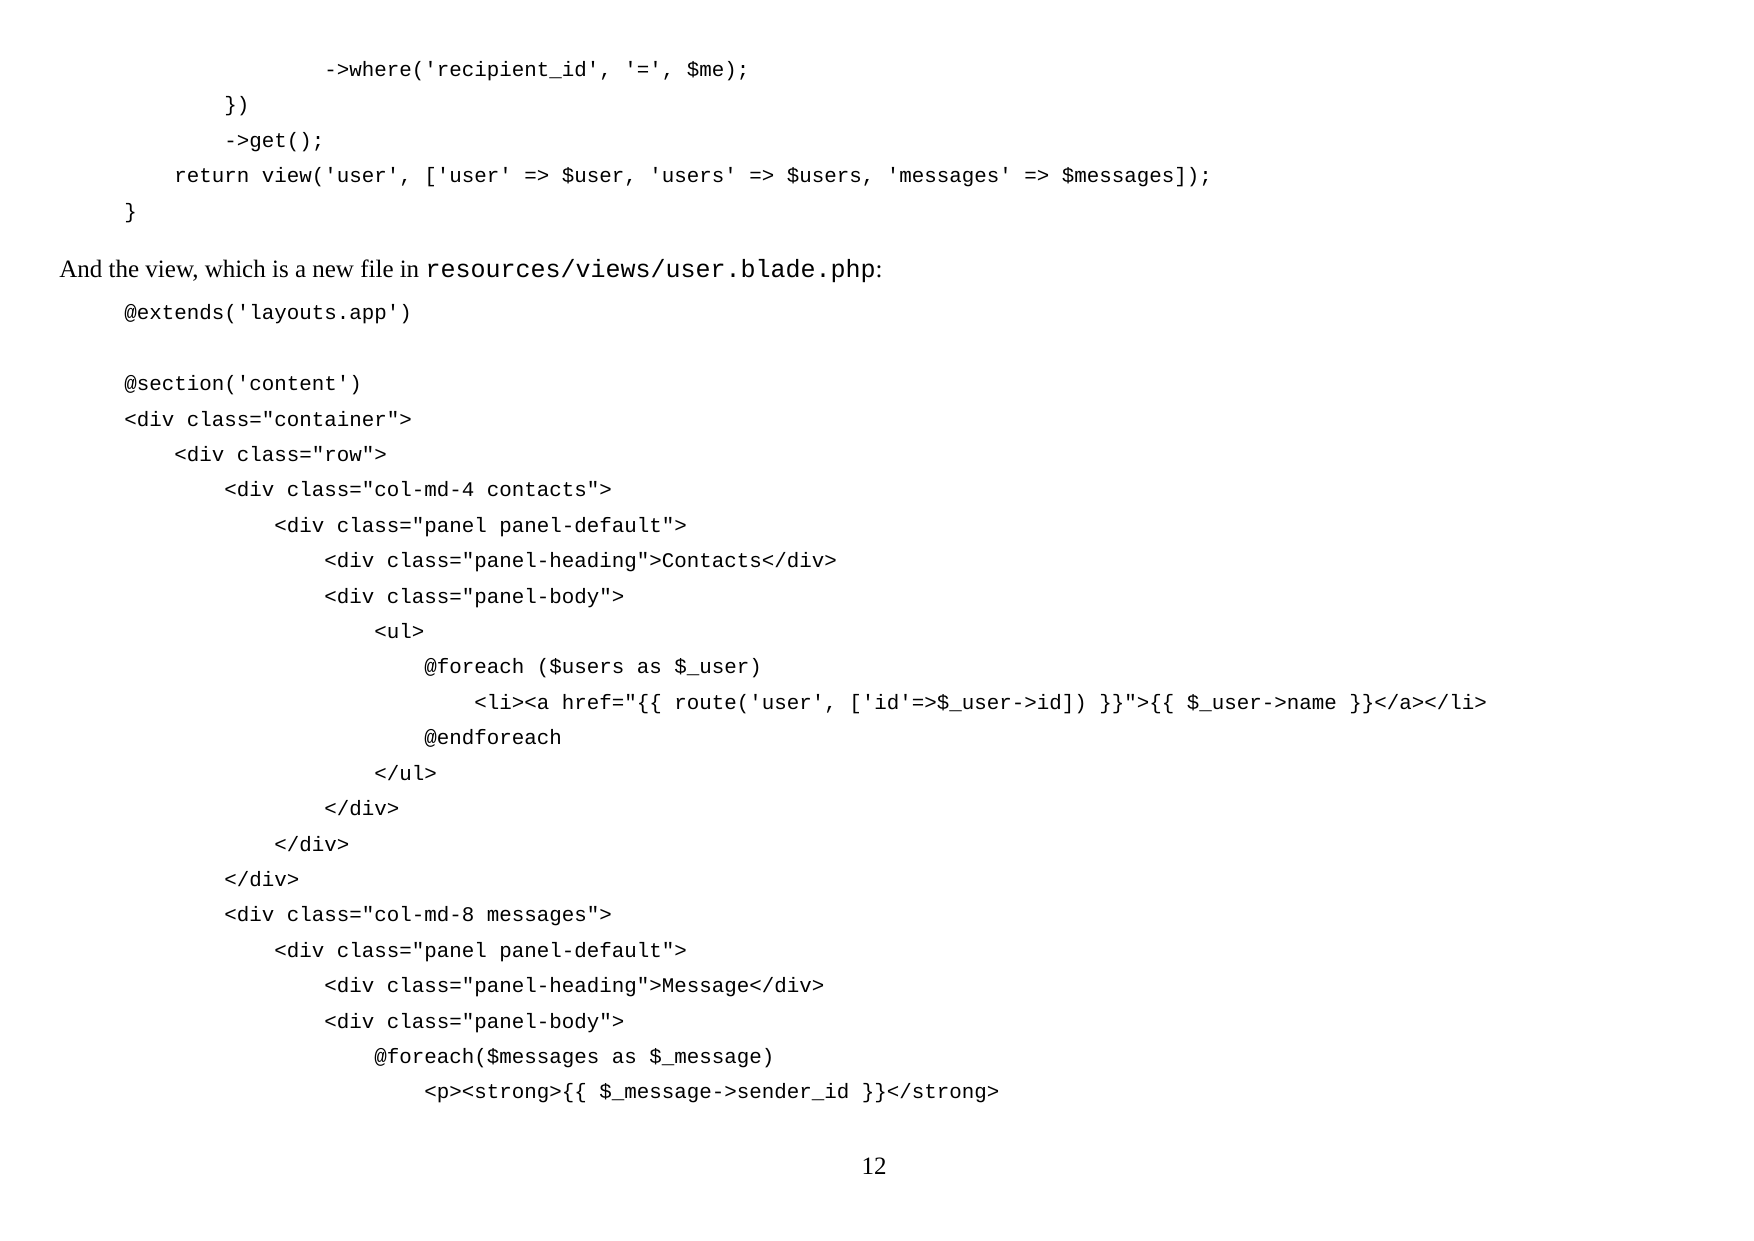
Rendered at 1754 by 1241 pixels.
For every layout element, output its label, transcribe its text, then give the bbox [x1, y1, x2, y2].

text <div class="panel-heading">Message</div> [124, 975, 1695, 999]
text @extends('layouts.app') [124, 302, 1695, 326]
text <div class="panel panel-default"> [124, 515, 1695, 538]
text <p><strong>{{ $_message->sender_id }}</strong> [124, 1082, 1695, 1105]
text </div> [124, 869, 1695, 893]
text </div> [124, 798, 1695, 822]
text } [124, 201, 1695, 224]
text <div class="panel-heading">Contacts</div> [124, 550, 1695, 574]
text And the view, which is a new file in resources/views/user.blade.php: [59, 254, 1695, 285]
text <div class="container"> [124, 409, 1695, 432]
text <div class="row"> [124, 444, 1695, 468]
text <ul> [124, 621, 1695, 645]
text <div class="panel-body"> [124, 586, 1695, 609]
text }) [124, 94, 1695, 118]
text @section('content') [124, 373, 1695, 397]
text <div class="col-md-4 contacts"> [124, 479, 1695, 503]
text ->where('recipient_id', '=', $me); [124, 59, 1695, 83]
text return view('user', ['user' => $user, 'users' => $users, 'messages' => $messages]); [124, 165, 1695, 189]
text </div> [124, 834, 1695, 857]
text </ul> [124, 763, 1695, 786]
text <div class="panel-body"> [124, 1011, 1695, 1034]
text ->get(); [124, 130, 1695, 153]
text @foreach($messages as $_message) [124, 1046, 1695, 1070]
text <div class="panel panel-default"> [124, 940, 1695, 963]
text @foreach ($users as $_user) [124, 657, 1695, 680]
text <li><a href="{{ route('user', ['id'=>$_user->id]) }}">{{ $_user->name }}</a></li> [124, 692, 1695, 716]
text @endforeach [124, 727, 1695, 751]
text <div class="col-md-8 messages"> [124, 904, 1695, 928]
